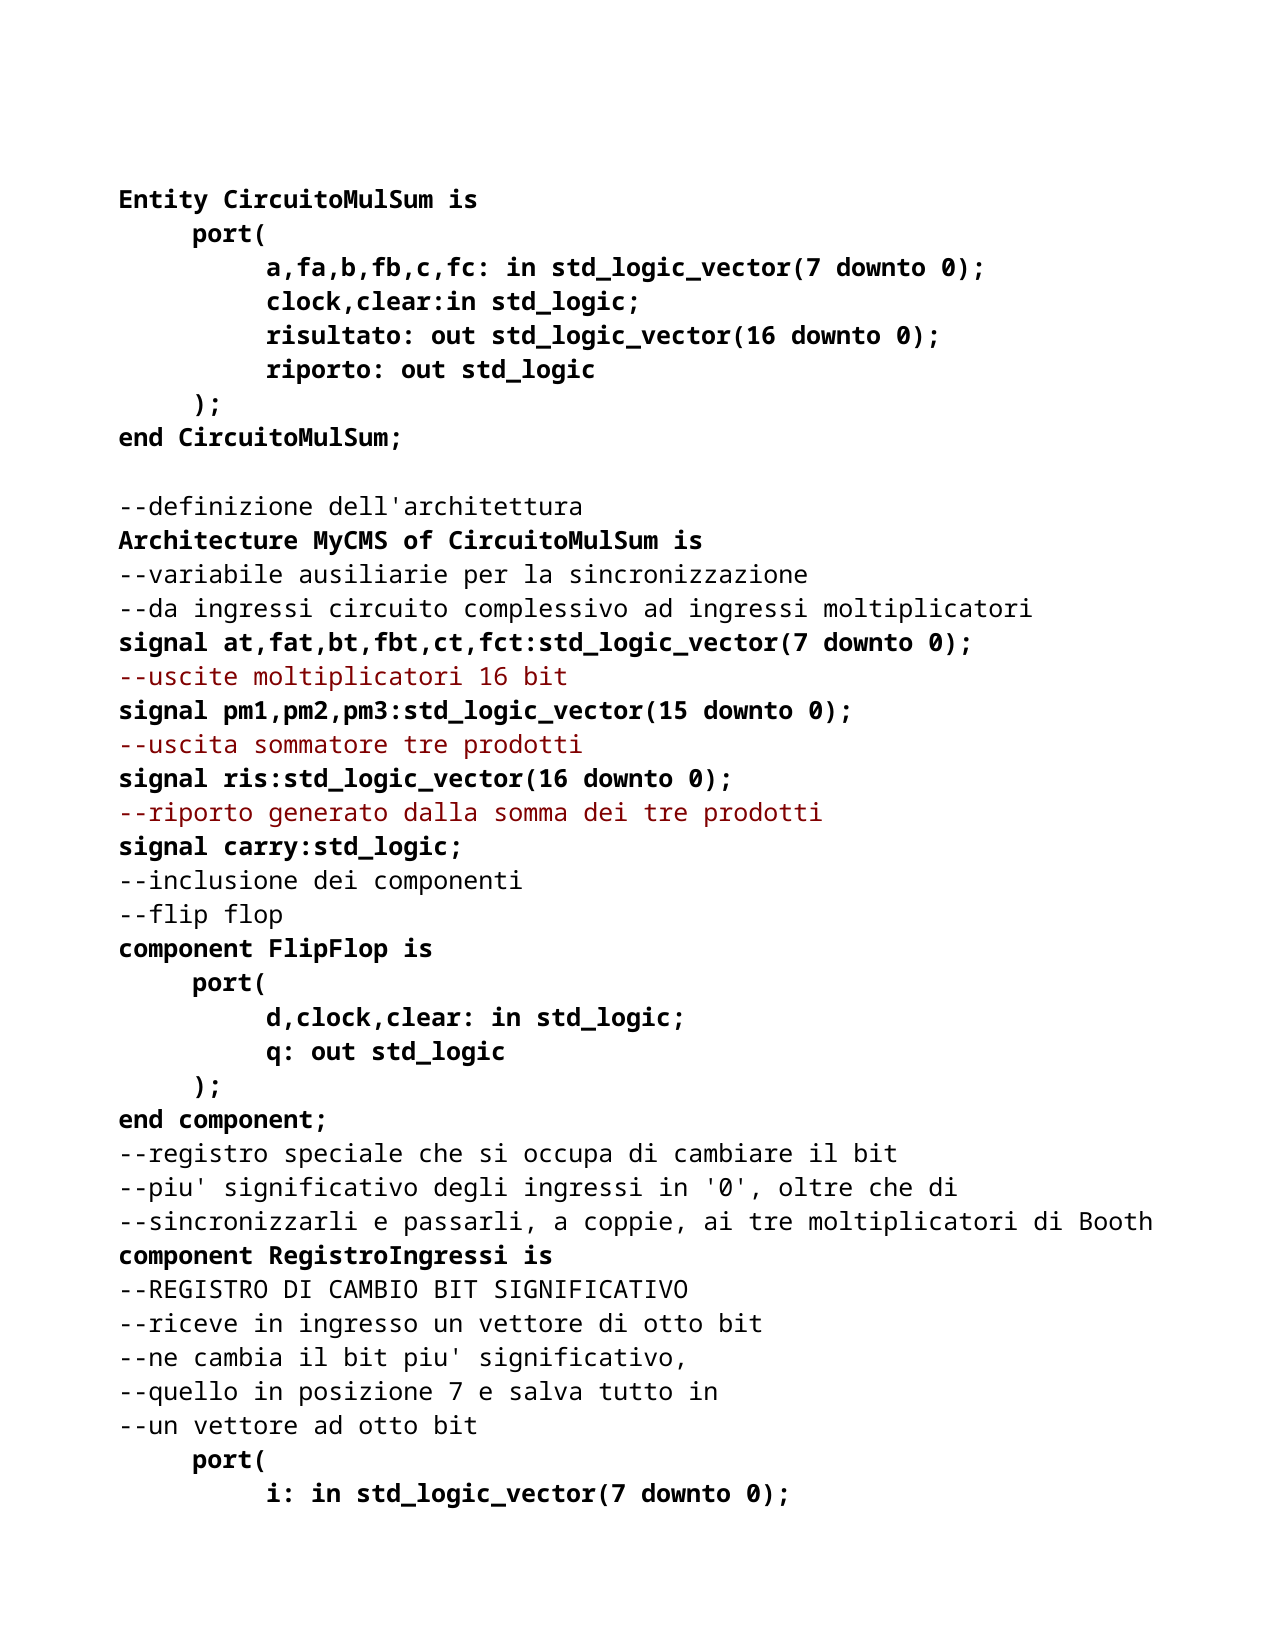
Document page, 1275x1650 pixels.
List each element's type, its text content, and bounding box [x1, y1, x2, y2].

text --da ingressi circuito complessivo ad ingressi moltiplicatori [118, 590, 1157, 624]
text Architecture MyCMS of CircuitoMulSum is [118, 522, 1157, 556]
text --inclusione dei componenti [118, 863, 1157, 897]
text signal carry:std_logic; [118, 829, 1157, 863]
text --REGISTRO DI CAMBIO BIT SIGNIFICATIVO [118, 1272, 1157, 1306]
text port( [118, 1442, 1157, 1476]
text q: out std_logic [118, 1033, 1157, 1067]
text clock,clear:in std_logic; [118, 284, 1157, 318]
text port( [118, 965, 1157, 999]
text --un vettore ad otto bit [118, 1408, 1157, 1442]
text ); [118, 1067, 1157, 1101]
text --flip flop [118, 897, 1157, 931]
text risultato: out std_logic_vector(16 downto 0); [118, 318, 1157, 352]
text end component; [118, 1101, 1157, 1135]
text signal pm1,pm2,pm3:std_logic_vector(15 downto 0); [118, 693, 1157, 727]
text component RegistroIngressi is [118, 1238, 1157, 1272]
text component FlipFlop is [118, 931, 1157, 965]
text --uscite moltiplicatori 16 bit [118, 658, 1157, 693]
text ); [118, 386, 1157, 420]
text Entity CircuitoMulSum is [118, 182, 1157, 216]
text d,clock,clear: in std_logic; [118, 999, 1157, 1033]
text --registro speciale che si occupa di cambiare il bit [118, 1135, 1157, 1169]
text --riceve in ingresso un vettore di otto bit [118, 1306, 1157, 1340]
text a,fa,b,fb,c,fc: in std_logic_vector(7 downto 0); [118, 250, 1157, 284]
text riporto: out std_logic [118, 352, 1157, 386]
text --riporto generato dalla somma dei tre prodotti [118, 795, 1157, 829]
text signal ris:std_logic_vector(16 downto 0); [118, 761, 1157, 795]
text signal at,fat,bt,fbt,ct,fct:std_logic_vector(7 downto 0); [118, 624, 1157, 658]
text --definizione dell'architettura [118, 488, 1157, 522]
text end CircuitoMulSum; [118, 420, 1157, 454]
text --variabile ausiliarie per la sincronizzazione [118, 556, 1157, 590]
text port( [118, 216, 1157, 250]
text --uscita sommatore tre prodotti [118, 727, 1157, 761]
text --piu' significativo degli ingressi in '0', oltre che di [118, 1169, 1157, 1203]
text --sincronizzarli e passarli, a coppie, ai tre moltiplicatori di Booth [118, 1203, 1157, 1238]
text --ne cambia il bit piu' significativo, [118, 1340, 1157, 1374]
text i: in std_logic_vector(7 downto 0); [118, 1476, 1157, 1510]
text --quello in posizione 7 e salva tutto in [118, 1374, 1157, 1408]
